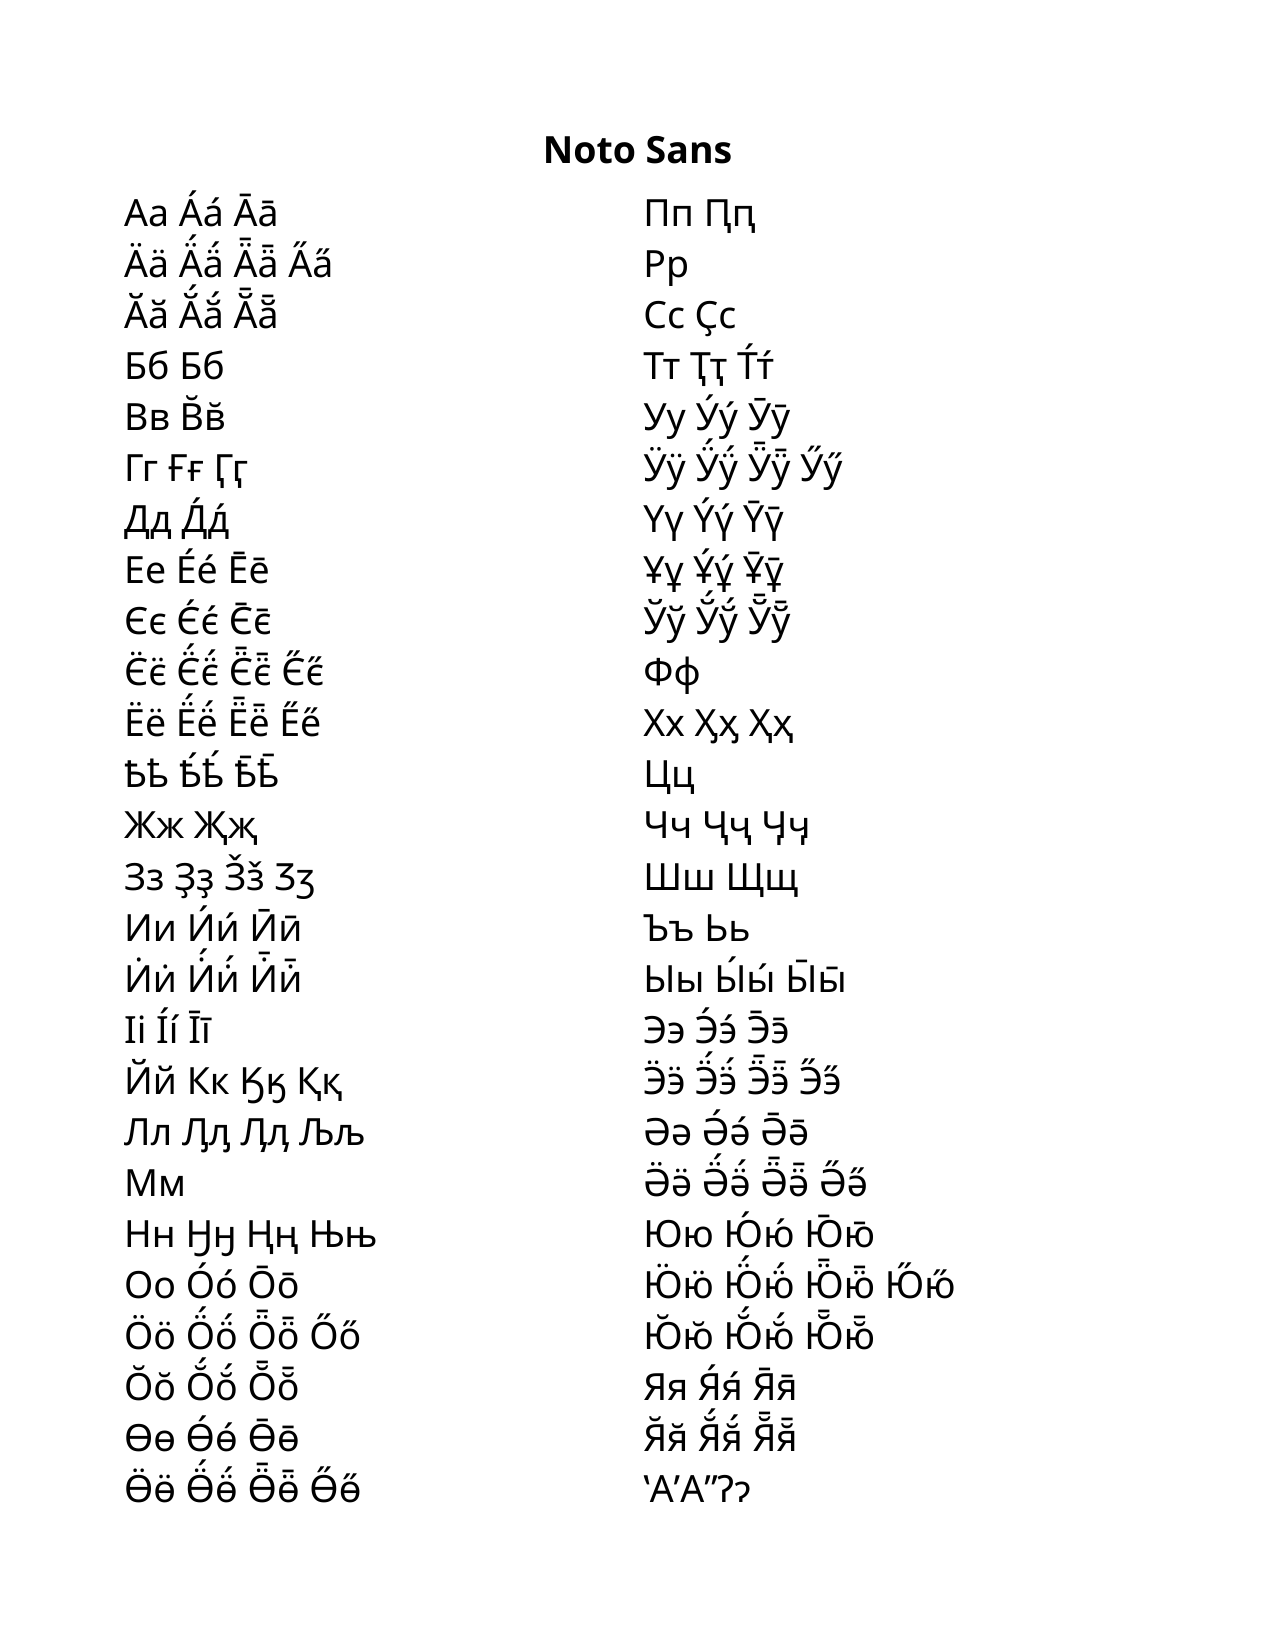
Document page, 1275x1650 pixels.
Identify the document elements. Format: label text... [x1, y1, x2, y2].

table_cell Пп Ԥԥ Рр Сс Ҫс Тт Ҭҭ Т́т́ Уу У́у́ Ӯӯ Ӱӱ Ӱ́ӱ́ Ӱ̄ӱ̄ Ӳӳ Үү Ү́ү́ Ү̄ү̄ Ұұ Ұ́ұ́ Ұ̄ұ̄ Ўў Ў́ў́ Ў̄ў̄ Фф Хх Ӽӽ Ҳҳ Цц Чч Ҷҷ Ӌӌ Шш Щщ Ъъ Ьь Ыы Ы́ы́ Ы̄ы̄ Ээ Э́э́ Э̄э̄ Ӭӭ Ӭ́ӭ́ Ӭ̄ӭ̄ Э̋э̋ Әә Ә́ә́ Ә̄ә̄ Ӛӛ Ӛ́ӛ́ Ӛ̄ӛ̄ Ә̋ә̋ Юю Ю́ю́ Ю̄ю̄ Ю̈ю̈ Ю̈́ю̈́ Ю̈̄ю̈̄ Ю̋ю̋ Ю̆ю̆ Ю̆́ю̆́ Ю̆̄ю̆̄ Яя Я́я́ Я̄я̄ Я̆я̆ Я̆́я̆́ Я̆̄я̆̄ ʽАʼАˮɁɂ [638, 181, 1157, 1519]
table_cell Аа А́а́ А̄а̄ Ӓӓ Ӓ́ӓ́ Ӓ̄ӓ̄ А̋а̋ Ӑӑ Ӑ́ӑ́ Ӑ̄ӑ̄ Бб Бб Вв В̆в̆ Гг Ғғ Ӷӷ Дд Д́д́ Ее Е́е́ Е̄е̄ Єє Є́є́ Є̄є̄ Є̈є̈ Є̈́є̈́ Є̈̄є̈̄ Є̋є̋ Ёё Ё́ё́ Ё̄ё̄ Е̋е̋ Ҍҍ Ҍ́ҍ́ Ҍ̄ҍ̄ Жж Җҗ Зз Ҙҙ З̌з̌ Ӡӡ Ии И́и́ Ӣӣ И̇и̇ И̇́и̇́ И̇̄и̇̄ Іі І́і́ І̄і̄ Йй Кк Ӄӄ Ққ Лл Ԓԓ Ӆӆ Љљ Мм Нн Ӈӈ Ңң Њњ Оо О́о́ О̄о̄ Ӧӧ Ӧ́ӧ́ Ӧ̄ӧ̄ О̋о̋ О̆о̆ О̆́о̆́ О̆̄о̆̄ Өө Ө́ө́ Ө̄ө̄ Ӫӫ Ӫ́ӫ́ Ӫ̄ӫ̄ Ө̋ө̋ [118, 181, 637, 1519]
table_header Noto Sans [118, 118, 1157, 181]
